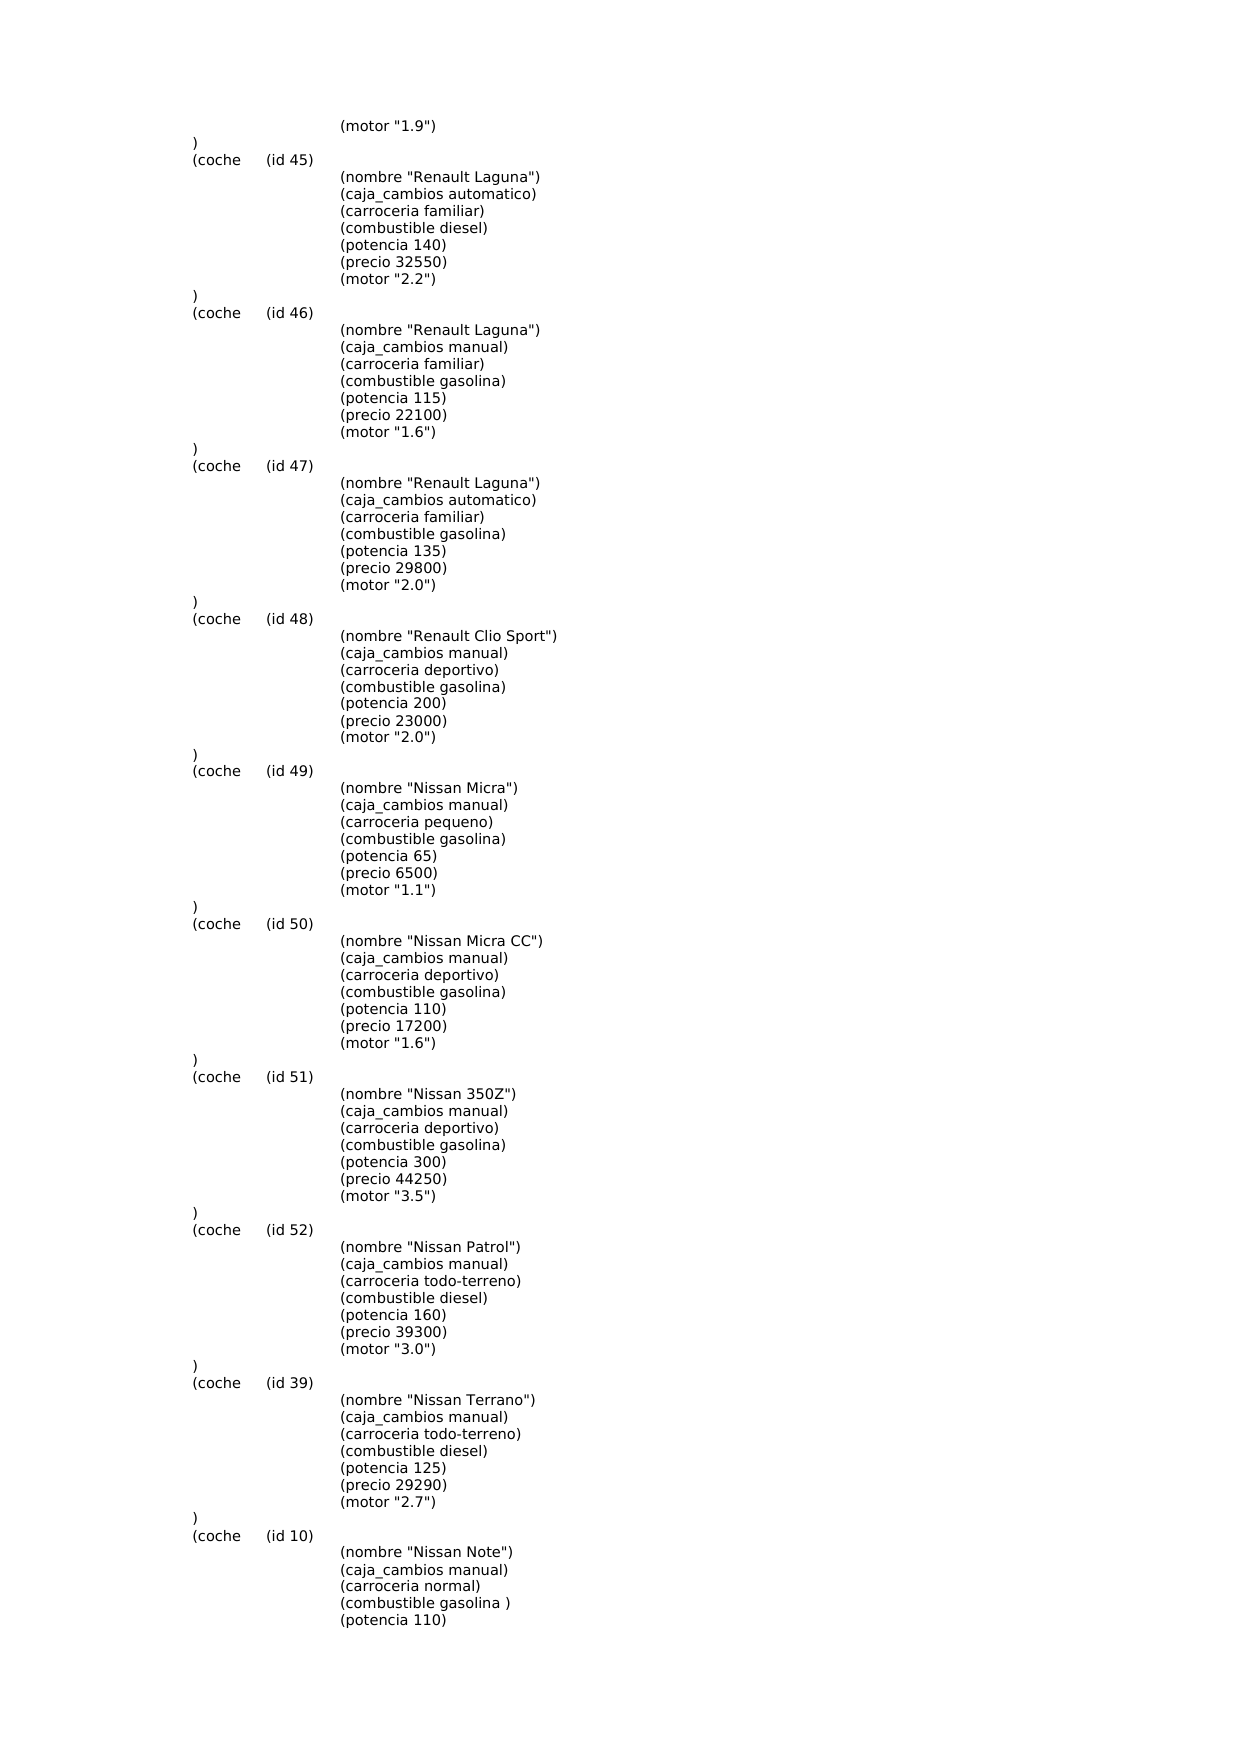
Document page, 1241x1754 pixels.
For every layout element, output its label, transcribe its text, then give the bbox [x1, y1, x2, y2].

text (caja_cambios manual) [118, 1103, 1122, 1120]
text (nombre "Nissan Micra") [118, 780, 1122, 797]
text ) [118, 1510, 1122, 1527]
text (precio 6500) [118, 865, 1122, 882]
text (combustible gasolina) [118, 984, 1122, 1001]
text (nombre "Nissan Patrol") [118, 1239, 1122, 1256]
text (nombre "Renault Laguna") [118, 322, 1122, 339]
text (coche (id 46) [118, 305, 1122, 322]
text (motor "2.2") [118, 271, 1122, 288]
text (precio 32550) [118, 254, 1122, 271]
text (combustible gasolina) [118, 526, 1122, 543]
text ) [118, 593, 1122, 611]
text (potencia 300) [118, 1154, 1122, 1171]
text (precio 22100) [118, 407, 1122, 424]
text (carroceria deportivo) [118, 1120, 1122, 1137]
text (carroceria deportivo) [118, 967, 1122, 984]
text (precio 29290) [118, 1476, 1122, 1493]
text (motor "3.5") [118, 1188, 1122, 1205]
text (coche (id 10) [118, 1527, 1122, 1544]
text (carroceria deportivo) [118, 661, 1122, 678]
text ) [118, 1052, 1122, 1069]
text (precio 29800) [118, 559, 1122, 577]
text (carroceria familiar) [118, 203, 1122, 220]
text (combustible gasolina) [118, 678, 1122, 695]
text (coche (id 45) [118, 152, 1122, 169]
text (coche (id 39) [118, 1374, 1122, 1392]
text (potencia 160) [118, 1307, 1122, 1324]
text ) [118, 899, 1122, 916]
text (coche (id 48) [118, 611, 1122, 627]
text ) [118, 1205, 1122, 1222]
text (caja_cambios manual) [118, 644, 1122, 661]
text ) [118, 135, 1122, 152]
text (potencia 200) [118, 695, 1122, 712]
text (carroceria todo-terreno) [118, 1273, 1122, 1290]
text (nombre "Renault Clio Sport") [118, 627, 1122, 644]
text (precio 23000) [118, 712, 1122, 729]
text (potencia 110) [118, 1001, 1122, 1018]
text (precio 17200) [118, 1018, 1122, 1035]
text (carroceria familiar) [118, 509, 1122, 526]
text (potencia 140) [118, 237, 1122, 254]
text (caja_cambios automatico) [118, 492, 1122, 509]
text (carroceria pequeno) [118, 814, 1122, 831]
text (combustible gasolina) [118, 831, 1122, 848]
text (combustible gasolina) [118, 373, 1122, 390]
text (caja_cambios manual) [118, 1408, 1122, 1426]
text (coche (id 50) [118, 916, 1122, 933]
text (precio 44250) [118, 1171, 1122, 1188]
text (caja_cambios manual) [118, 1256, 1122, 1273]
text (coche (id 47) [118, 458, 1122, 475]
text (potencia 125) [118, 1459, 1122, 1476]
text (coche (id 49) [118, 763, 1122, 780]
text (motor "1.1") [118, 882, 1122, 899]
text (motor "1.6") [118, 424, 1122, 441]
text (combustible gasolina ) [118, 1595, 1122, 1612]
text (potencia 135) [118, 543, 1122, 559]
text (motor "2.7") [118, 1493, 1122, 1510]
text (combustible diesel) [118, 1442, 1122, 1459]
text (precio 39300) [118, 1324, 1122, 1341]
text (potencia 115) [118, 390, 1122, 407]
text (nombre "Nissan Note") [118, 1544, 1122, 1561]
text (nombre "Renault Laguna") [118, 475, 1122, 492]
text (carroceria familiar) [118, 356, 1122, 373]
text (combustible diesel) [118, 220, 1122, 237]
text (caja_cambios manual) [118, 339, 1122, 356]
text (potencia 65) [118, 848, 1122, 865]
text (nombre "Nissan 350Z") [118, 1086, 1122, 1103]
text (nombre "Nissan Terrano") [118, 1392, 1122, 1408]
text (coche (id 51) [118, 1069, 1122, 1086]
text (caja_cambios manual) [118, 950, 1122, 967]
text (motor "1.6") [118, 1035, 1122, 1052]
text (caja_cambios automatico) [118, 186, 1122, 203]
text (combustible gasolina) [118, 1137, 1122, 1154]
text ) [118, 1358, 1122, 1374]
text (motor "2.0") [118, 729, 1122, 746]
text (caja_cambios manual) [118, 1561, 1122, 1578]
text (combustible diesel) [118, 1290, 1122, 1307]
text (motor "3.0") [118, 1341, 1122, 1358]
text ) [118, 288, 1122, 305]
text (caja_cambios manual) [118, 797, 1122, 814]
text (nombre "Nissan Micra CC") [118, 933, 1122, 950]
text ) [118, 441, 1122, 458]
text (carroceria normal) [118, 1578, 1122, 1595]
text ) [118, 746, 1122, 763]
text (carroceria todo-terreno) [118, 1426, 1122, 1442]
text (motor "2.0") [118, 577, 1122, 593]
text (coche (id 52) [118, 1222, 1122, 1239]
text (nombre "Renault Laguna") [118, 169, 1122, 186]
text (motor "1.9") [118, 118, 1122, 135]
text (potencia 110) [118, 1612, 1122, 1629]
